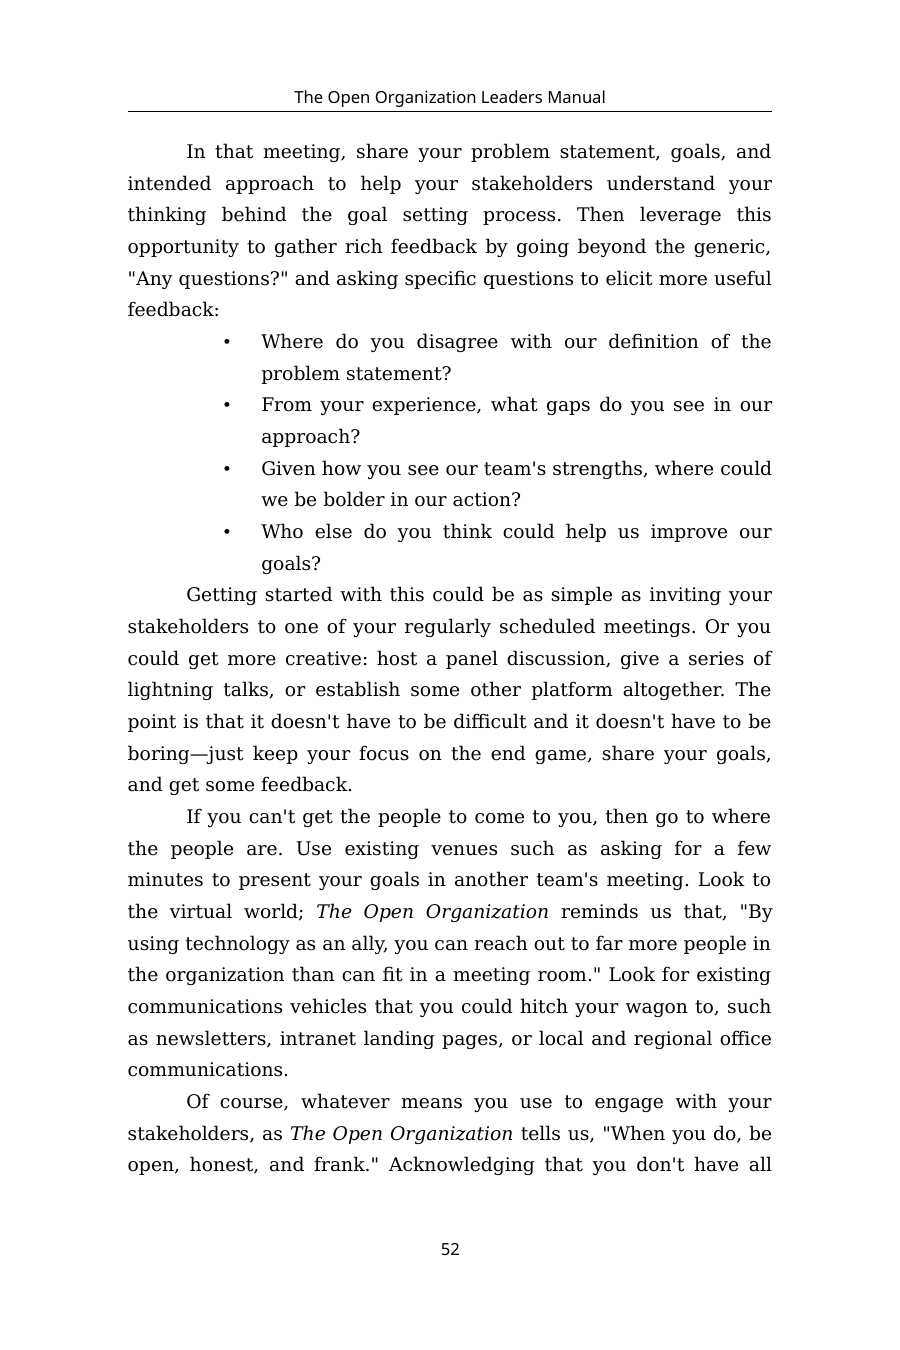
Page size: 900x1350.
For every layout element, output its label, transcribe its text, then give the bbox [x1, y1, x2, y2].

text Of course, whatever means you use to engage with your stakeholders, as The Open Organization tells us, "When you do, be open, honest, and frank." Acknowledging that you don't have all [127, 1091, 772, 1176]
text In that meeting, share your problem statement, goals, and intended approach to help your stakeholders understand your thinking behind the goal setting process. Then leverage this opportunity to gather rich feedback by going beyond the generic, "Any questions?" and asking specific questions to elicit more useful feedback: [127, 141, 772, 321]
list Where do you disagree with our definition of the problem statement? [223, 331, 772, 384]
text Getting started with this could be as simple as inviting your stakeholders to one of your regularly scheduled meetings. Or you could get more creative: host a panel discussion, give a series of lightning talks, or establish some other platform altogether. The point is that it doesn't have to be difficult and it doesn't have to be boring—just keep your focus on the end game, share your goals, and get some feedback. [127, 584, 772, 796]
list Who else do you think could help us improve our goals? [223, 521, 772, 574]
list From your experience, what gaps do you see in our approach? [223, 394, 772, 448]
list Given how you see our team's strengths, where could we be bolder in our action? [223, 458, 772, 511]
text If you can't get the people to come to you, then go to where the people are. Use existing venues such as asking for a few minutes to present your goals in another team's meeting. Look to the virtual world; The Open Organization reminds us that, "By using technology as an ally, you can reach out to far more people in the organization than can fit in a meeting room." Look for existing communications vehicles that you could hitch your wagon to, such as newsletters, intranet landing pages, or local and regional office communications. [127, 806, 772, 1081]
